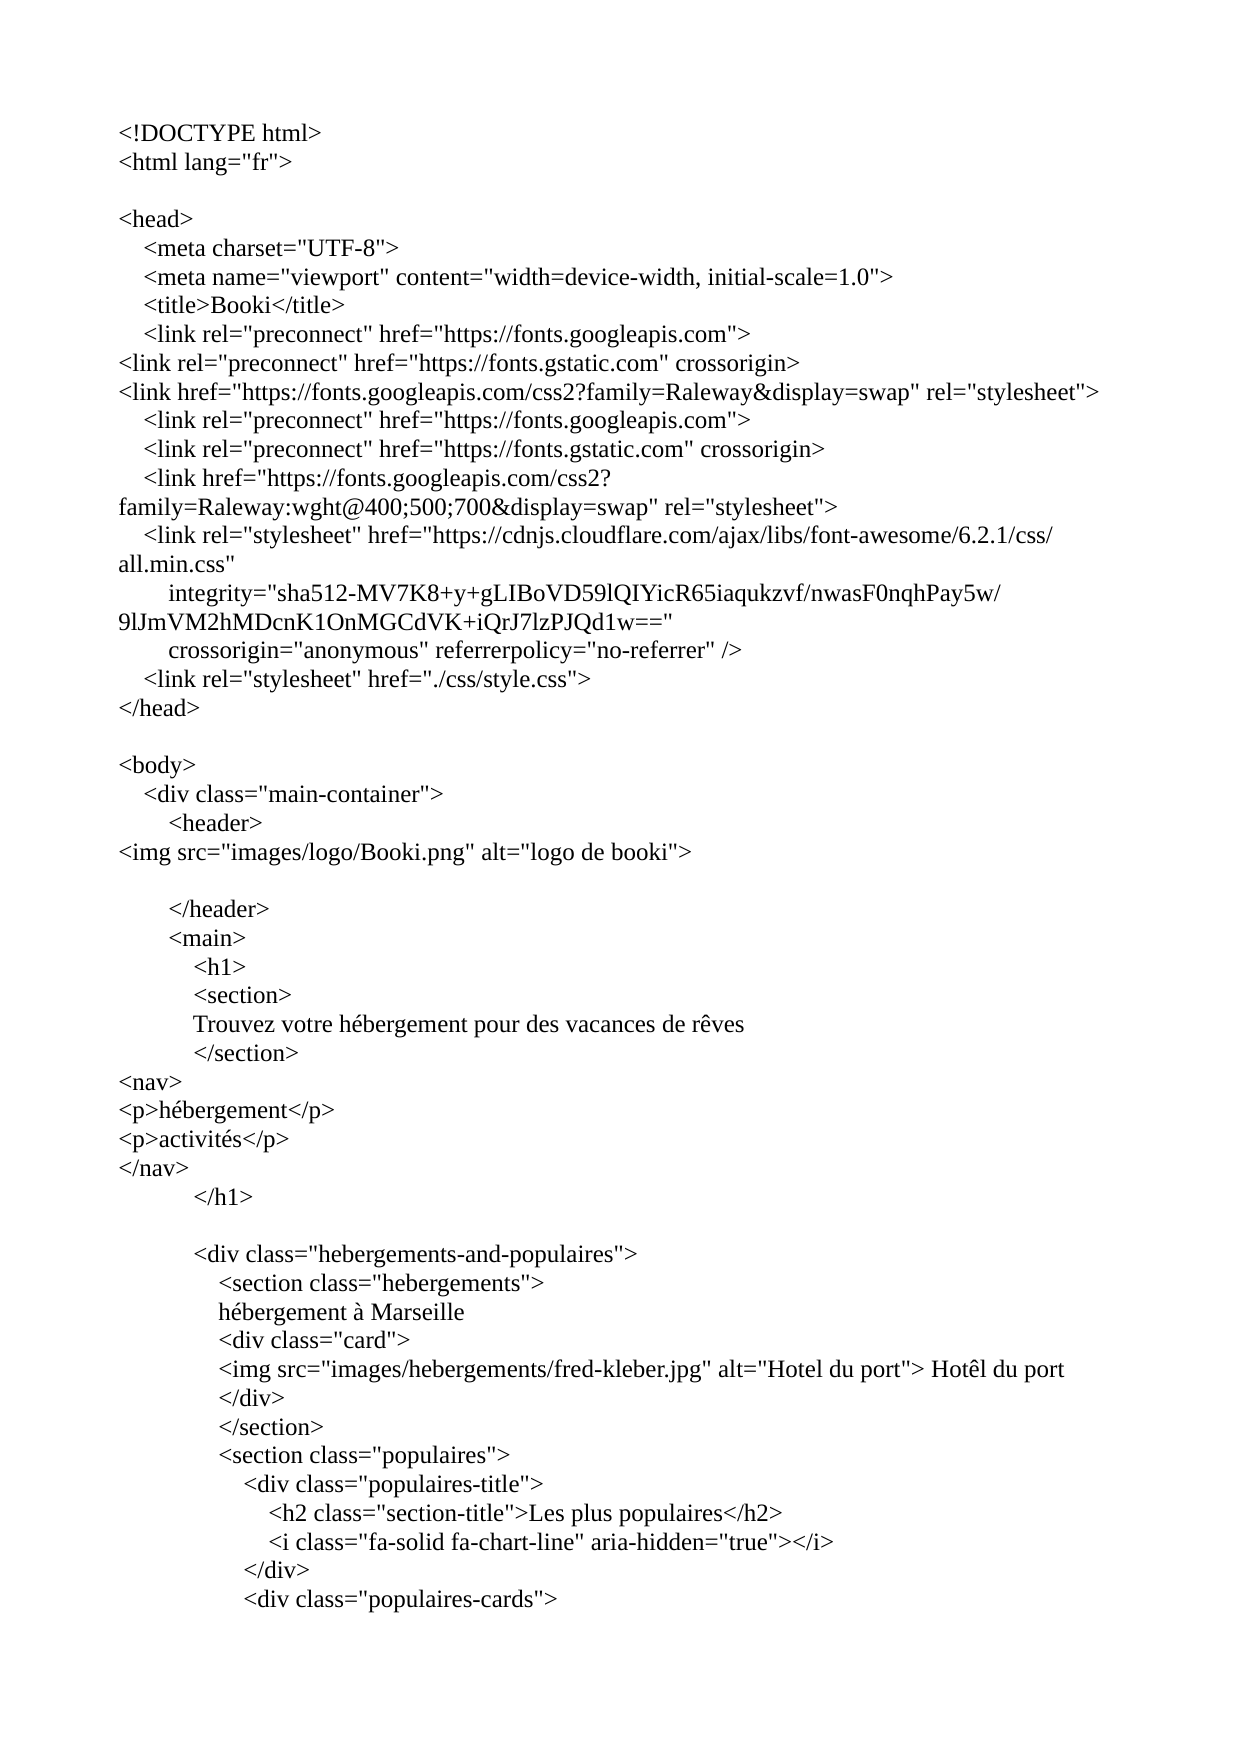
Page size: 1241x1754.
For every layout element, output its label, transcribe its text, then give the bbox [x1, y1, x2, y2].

text <head> [118, 204, 1122, 233]
text </div> [118, 1383, 1122, 1412]
text <h1> [118, 952, 1122, 981]
text <link rel="stylesheet" href="./css/style.css"> [118, 664, 1122, 693]
text <html lang="fr"> [118, 147, 1122, 176]
text <h2 class="section-title">Les plus populaires</h2> [118, 1498, 1122, 1527]
text <link rel="preconnect" href="https://fonts.googleapis.com"> [118, 406, 1122, 434]
text <section class="populaires"> [118, 1441, 1122, 1469]
text <link rel="stylesheet" href="https://cdnjs.cloudflare.com/ajax/libs/font-awesome/6.2.1/css/all.min.css" [118, 521, 1122, 578]
text </section> [118, 1412, 1122, 1441]
text <img src="images/hebergements/fred-kleber.jpg" alt="Hotel du port"> Hotêl du port [118, 1354, 1122, 1383]
text <meta charset="UTF-8"> [118, 233, 1122, 262]
text </head> [118, 693, 1122, 722]
text <main> [118, 923, 1122, 952]
text integrity="sha512-MV7K8+y+gLIBoVD59lQIYicR65iaqukzvf/nwasF0nqhPay5w/9lJmVM2hMDcnK1OnMGCdVK+iQrJ7lzPJQd1w==" [118, 578, 1122, 636]
text </h1> [118, 1182, 1122, 1211]
text <link href="https://fonts.googleapis.com/css2?family=Raleway:wght@400;500;700&display=swap" rel="stylesheet"> [118, 463, 1122, 521]
text <link href="https://fonts.googleapis.com/css2?family=Raleway&display=swap" rel="stylesheet"> [118, 377, 1122, 406]
text <div class="hebergements-and-populaires"> [118, 1239, 1122, 1268]
text <link rel="preconnect" href="https://fonts.googleapis.com"> [118, 319, 1122, 348]
text <title>Booki</title> [118, 291, 1122, 319]
text <section> [118, 981, 1122, 1009]
text <div class="card"> [118, 1326, 1122, 1354]
text <nav> [118, 1067, 1122, 1096]
text <div class="main-container"> [118, 779, 1122, 808]
text <section class="hebergements"> [118, 1268, 1122, 1297]
text <body> [118, 751, 1122, 779]
text </nav> [118, 1153, 1122, 1182]
text <p>hébergement</p> [118, 1096, 1122, 1124]
text <link rel="preconnect" href="https://fonts.gstatic.com" crossorigin> [118, 434, 1122, 463]
text </div> [118, 1556, 1122, 1584]
text </header> [118, 894, 1122, 923]
text <header> [118, 808, 1122, 837]
text <i class="fa-solid fa-chart-line" aria-hidden="true"></i> [118, 1527, 1122, 1556]
text <link rel="preconnect" href="https://fonts.gstatic.com" crossorigin> [118, 348, 1122, 377]
text Trouvez votre hébergement pour des vacances de rêves [118, 1009, 1122, 1038]
text <img src="images/logo/Booki.png" alt="logo de booki"> [118, 837, 1122, 866]
text <!DOCTYPE html> [118, 118, 1122, 147]
text <meta name="viewport" content="width=device-width, initial-scale=1.0"> [118, 262, 1122, 291]
text </section> [118, 1038, 1122, 1067]
text <div class="populaires-title"> [118, 1469, 1122, 1498]
text hébergement à Marseille [118, 1297, 1122, 1326]
text <div class="populaires-cards"> [118, 1584, 1122, 1613]
text crossorigin="anonymous" referrerpolicy="no-referrer" /> [118, 636, 1122, 664]
text <p>activités</p> [118, 1124, 1122, 1153]
